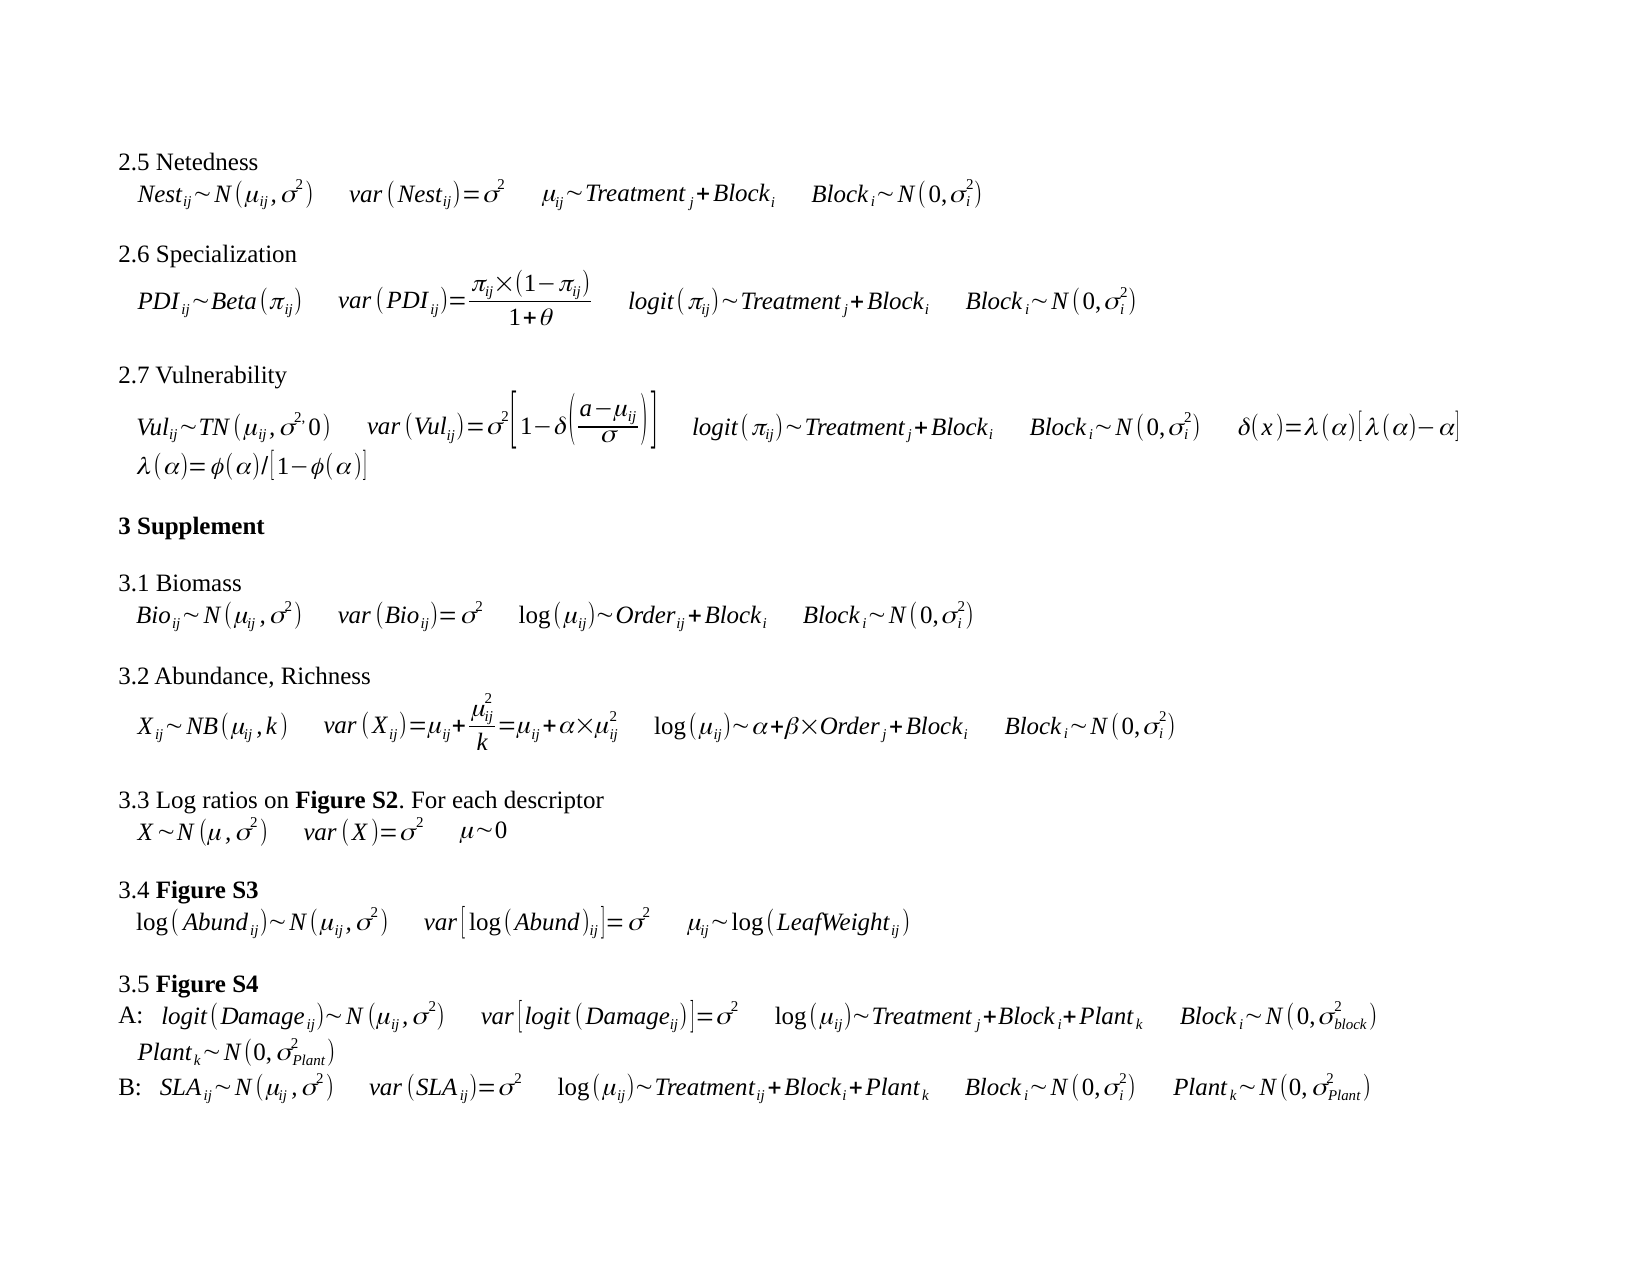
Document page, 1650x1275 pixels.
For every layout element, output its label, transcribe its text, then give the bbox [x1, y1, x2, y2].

text 3 Supplement [118, 511, 1532, 540]
text 2.5 Netedness [118, 147, 1532, 176]
text 3.3 Log ratios on Figure S2. For each descriptor [118, 785, 1532, 813]
text A: [118, 998, 1532, 1069]
text 3.2 Abundance, Richness [118, 661, 1532, 690]
text 3.5 Figure S4 [118, 969, 1532, 998]
text 2.7 Vulnerability [118, 360, 1532, 389]
text B: [118, 1069, 1532, 1104]
text 3.4 Figure S3 [118, 875, 1532, 904]
text 3.1 Biomass [118, 568, 1532, 597]
text 2.6 Specialization [118, 239, 1532, 268]
